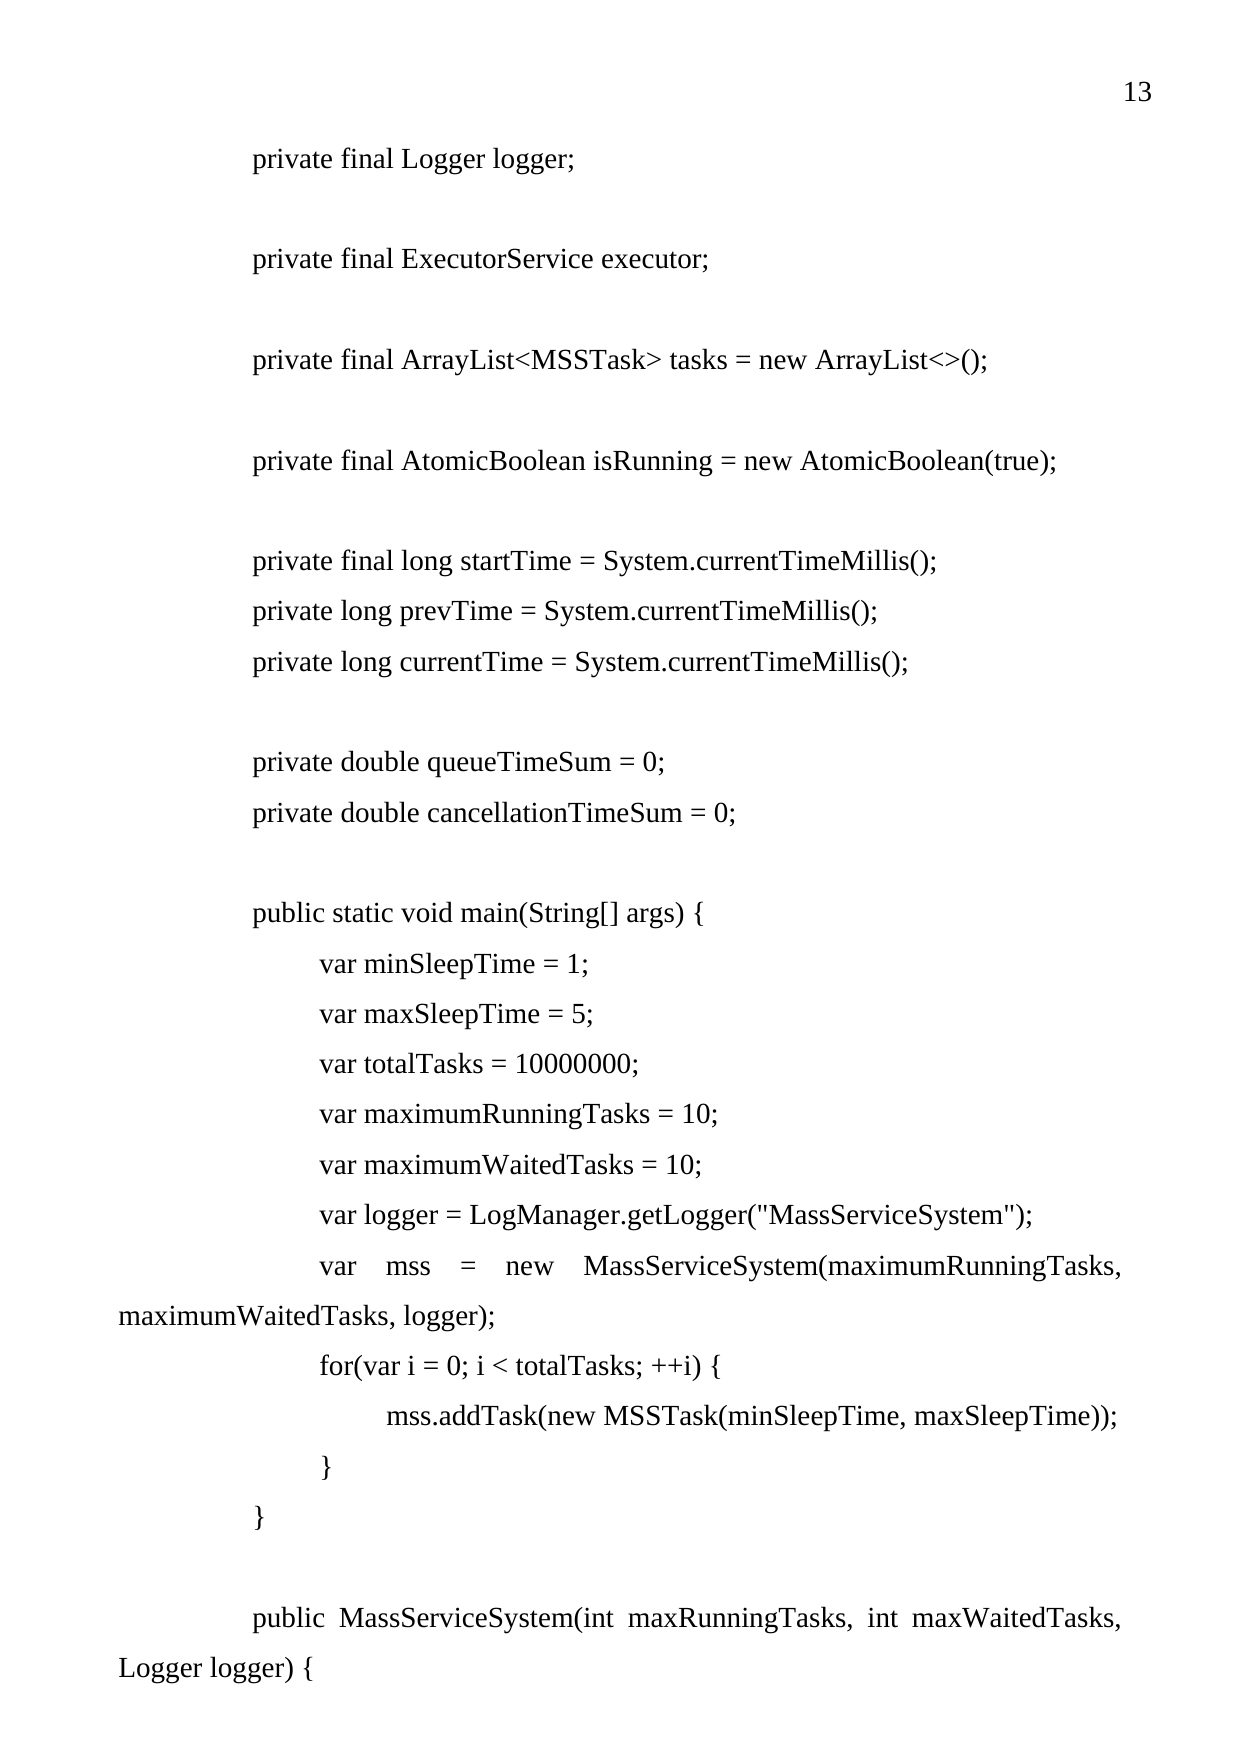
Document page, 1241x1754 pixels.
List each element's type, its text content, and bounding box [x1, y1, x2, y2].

text for(var i = 0; i < totalTasks; ++i) { [118, 1348, 1122, 1382]
text var mss = new MassServiceSystem(maximumRunningTasks, maximumWaitedTasks, logger); [118, 1248, 1122, 1331]
text var minSleepTime = 1; [118, 946, 1122, 979]
text public static void main(String[] args) { [118, 895, 1122, 929]
text var totalTasks = 10000000; [118, 1046, 1122, 1080]
text private final Logger logger; [118, 141, 1122, 174]
text var maximumRunningTasks = 10; [118, 1097, 1122, 1130]
text private final ArrayList<MSSTask> tasks = new ArrayList<>(); [118, 342, 1122, 376]
text private long currentTime = System.currentTimeMillis(); [118, 644, 1122, 677]
text } [118, 1449, 1122, 1482]
text var logger = LogManager.getLogger("MassServiceSystem"); [118, 1197, 1122, 1231]
text public MassServiceSystem(int maxRunningTasks, int maxWaitedTasks, Logger logger) { [118, 1600, 1122, 1684]
text var maximumWaitedTasks = 10; [118, 1147, 1122, 1181]
text mss.addTask(new MSSTask(minSleepTime, maxSleepTime)); [118, 1398, 1122, 1432]
text } [118, 1499, 1122, 1533]
text private final ExecutorService executor; [118, 241, 1122, 275]
text private final AtomicBoolean isRunning = new AtomicBoolean(true); [118, 443, 1122, 476]
text var maxSleepTime = 5; [118, 996, 1122, 1029]
text private double queueTimeSum = 0; [118, 744, 1122, 778]
text private final long startTime = System.currentTimeMillis(); [118, 543, 1122, 577]
text private long prevTime = System.currentTimeMillis(); [118, 593, 1122, 627]
text private double cancellationTimeSum = 0; [118, 795, 1122, 828]
